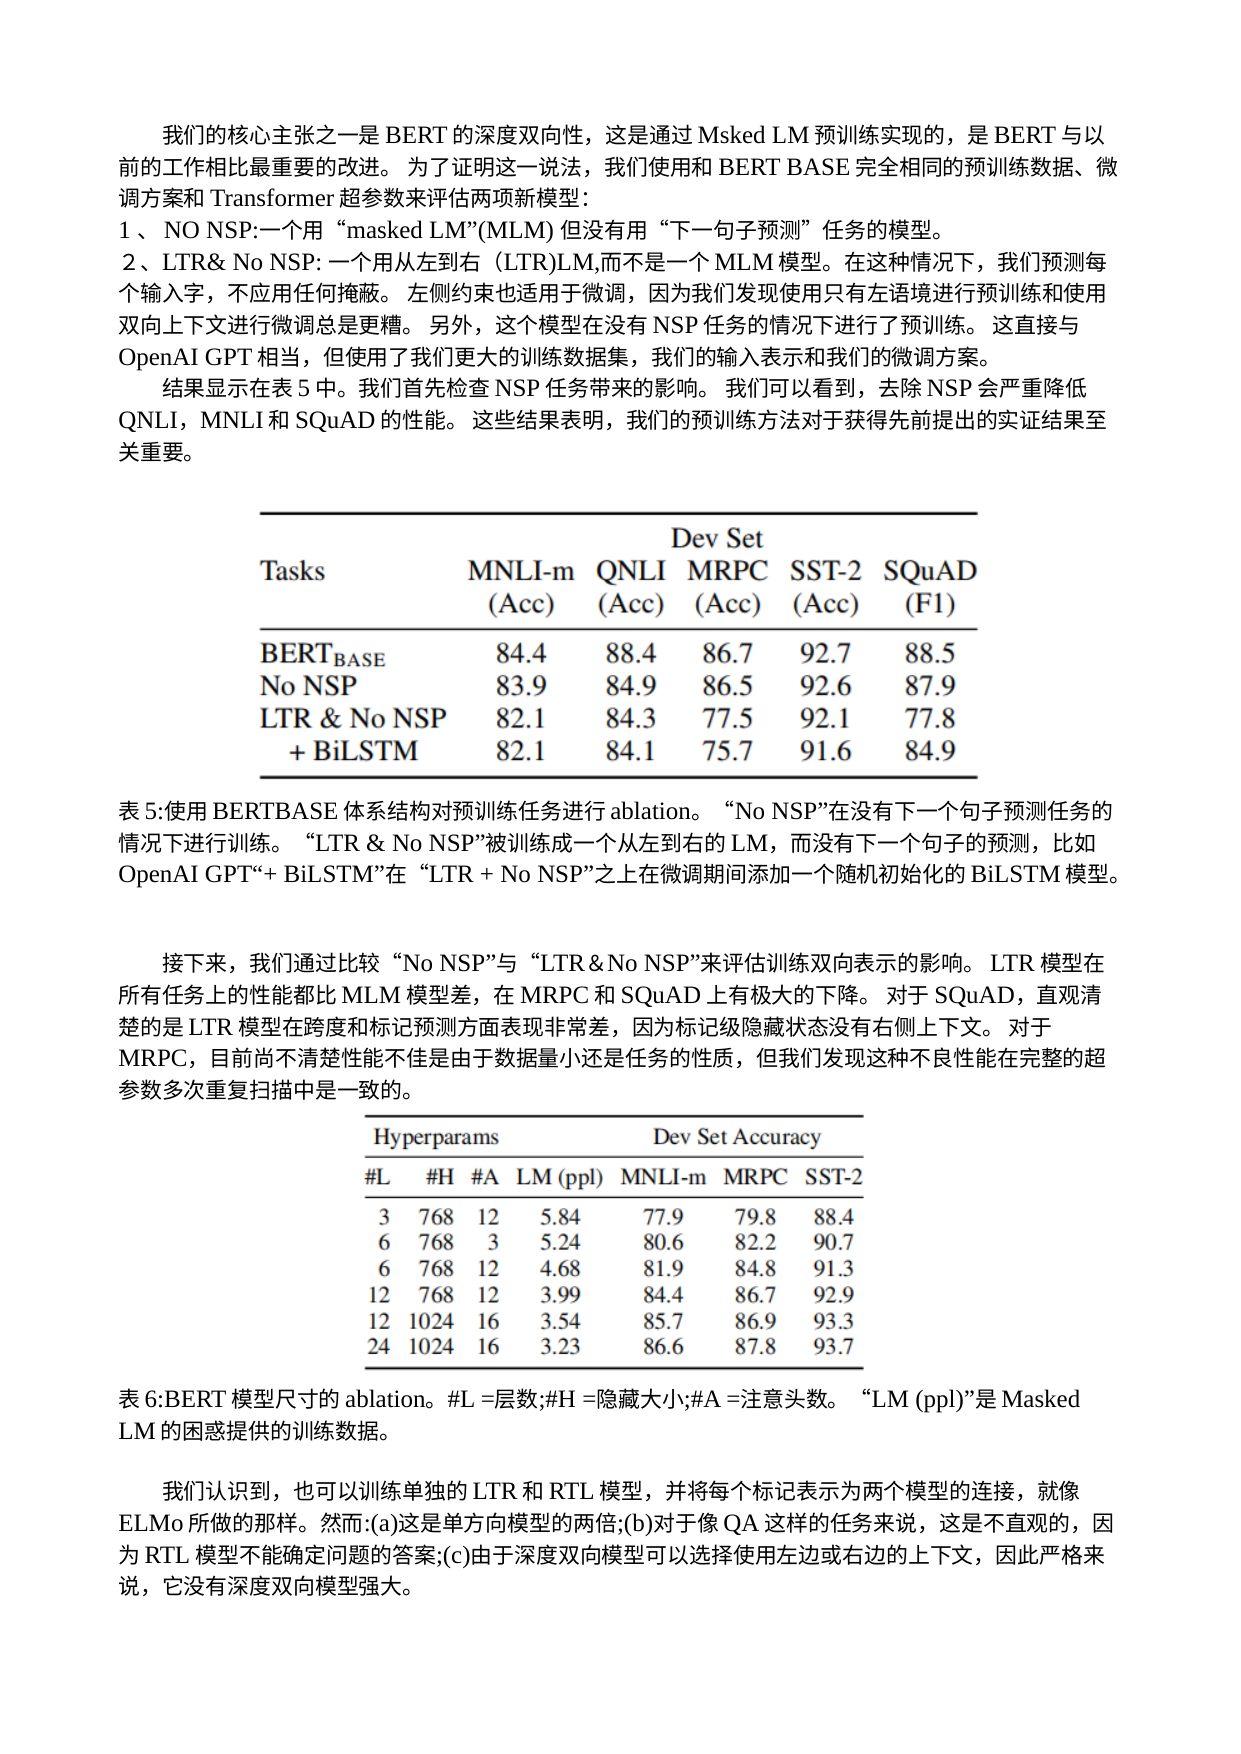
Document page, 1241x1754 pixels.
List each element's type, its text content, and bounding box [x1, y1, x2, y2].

text 表5:使用BERTBASE体系结构对预训练任务进行ablation。“No NSP”在没有下一个句子预测任务的情况下进行训练。“LTR & No NSP”被训练成一个从左到右的LM，而没有下一个句子的预测，比如OpenAI GPT“+ BiLSTM”在“LTR + No NSP”之上在微调期间添加一个随机初始化的BiLSTM模型。 [118, 495, 1122, 889]
text 接下来，我们通过比较“No NSP”与“LTR＆No NSP”来评估训练双向表示的影响。 LTR模型在所有任务上的性能都比MLM模型差，在MRPC和SQuAD上有极大的下降。 对于SQuAD，直观清楚的是LTR模型在跨度和标记预测方面表现非常差，因为标记级隐藏状态没有右侧上下文。 对于MRPC，目前尚不清楚性能不佳是由于数据量小还是任务的性质，但我们发现这种不良性能在完整的超参数多次重复扫描中是一致的。 [118, 946, 1122, 1105]
text 我们的核心主张之一是BERT的深度双向性，这是通过Msked LM预训练实现的，是BERT与以前的工作相比最重要的改进。 为了证明这一说法，我们使用和BERT BASE完全相同的预训练数据、微调方案和Transformer超参数来评估两项新模型： [118, 118, 1122, 213]
picture [352, 1104, 889, 1383]
text 结果显示在表5中。我们首先检查NSP任务带来的影响。 我们可以看到，去除NSP会严重降低QNLI，MNLI和SQuAD的性能。 这些结果表明，我们的预训练方法对于获得先前提出的实证结果至关重要。 [118, 371, 1122, 466]
text 1 、 NO NSP:一个用“masked LM”(MLM) 但没有用“下一句子预测”任务的模型。 [118, 213, 1122, 245]
text 我们认识到，也可以训练单独的LTR和RTL模型，并将每个标记表示为两个模型的连接，就像ELMo所做的那样。然而:(a)这是单方向模型的两倍;(b)对于像QA这样的任务来说，这是不直观的，因为RTL模型不能确定问题的答案;(c)由于深度双向模型可以选择使用左边或右边的上下文，因此严格来说，它没有深度双向模型强大。 [118, 1474, 1122, 1601]
text 表6:BERT模型尺寸的ablation。#L =层数;#H =隐藏大小;#A =注意头数。“LM (ppl)”是Masked LM的困惑提供的训练数据。 [118, 1105, 1122, 1446]
picture [247, 495, 993, 794]
text ２、LTR& No NSP: 一个用从左到右（LTR)LM,而不是一个MLM模型。在这种情况下，我们预测每个输入字，不应用任何掩蔽。 左侧约束也适用于微调，因为我们发现使用只有左语境进行预训练和使用双向上下文进行微调总是更糟。 另外，这个模型在没有NSP任务的情况下进行了预训练。 这直接与OpenAI GPT相当，但使用了我们更大的训练数据集，我们的输入表示和我们的微调方案。 [118, 245, 1122, 371]
